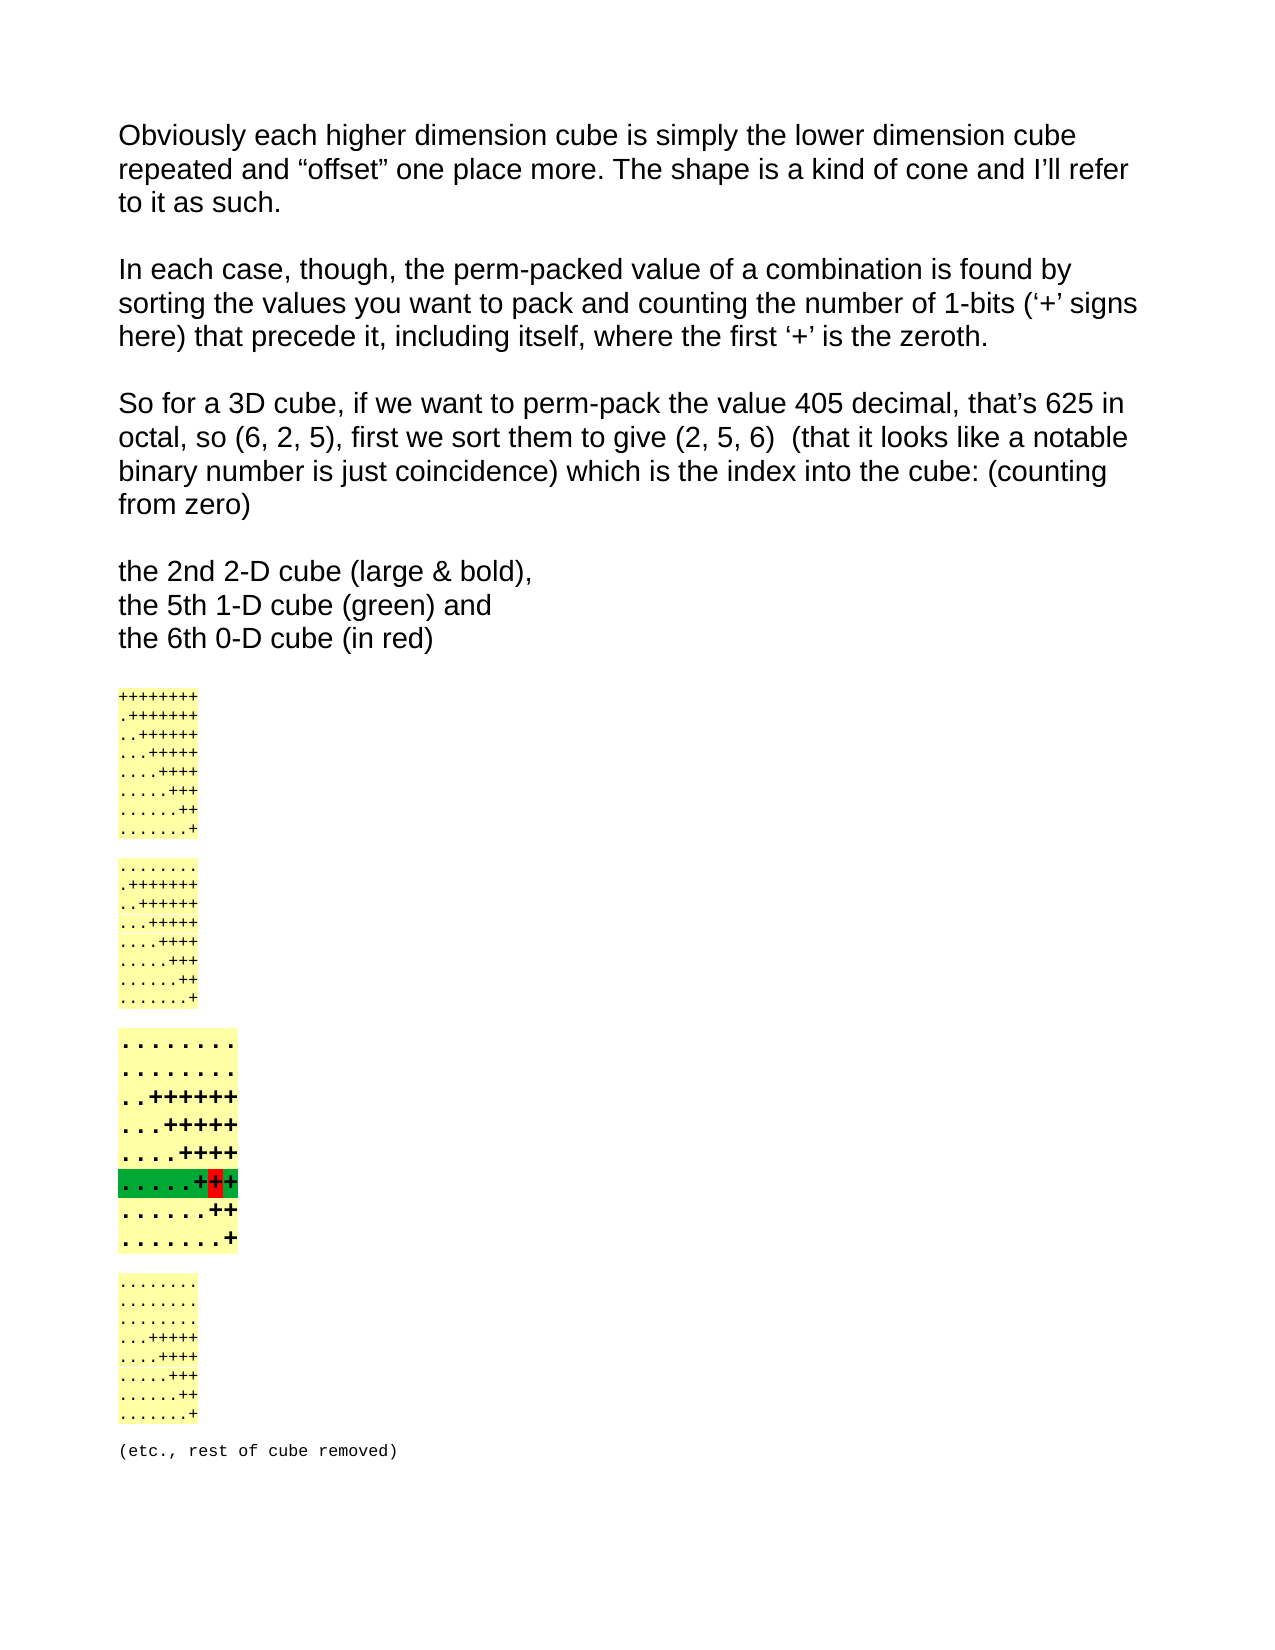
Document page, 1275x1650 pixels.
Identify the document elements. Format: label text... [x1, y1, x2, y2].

text ....++++ [118, 1141, 1157, 1169]
text ...+++++ [118, 1113, 1157, 1141]
text ......++ [118, 1386, 1157, 1405]
text .......+ [118, 990, 1157, 1009]
text ........ [118, 1056, 1157, 1084]
text (etc., rest of cube removed) [118, 1443, 1157, 1462]
text ........ [118, 1028, 1157, 1056]
text ..++++++ [118, 1084, 1157, 1113]
text .....+++ [118, 952, 1157, 971]
text ..++++++ [118, 726, 1157, 745]
text In each case, though, the perm-packed value of a combination is found by sorting the values you want to pack and counting the number of 1-bits (‘+’ signs here) that precede it, including itself, where the first ‘+’ is the zeroth. [118, 252, 1157, 353]
text So for a 3D cube, if we want to perm-pack the value 405 decimal, that’s 625 in octal, so (6, 2, 5), first we sort them to give (2, 5, 6) (that it looks like a notable binary number is just coincidence) which is the index into the cube: (counting from zero) [118, 386, 1157, 521]
text .....+++ [118, 1169, 1157, 1198]
text .+++++++ [118, 707, 1157, 726]
text ....++++ [118, 933, 1157, 952]
text .......+ [118, 1405, 1157, 1424]
text ...+++++ [118, 1330, 1157, 1349]
text the 2nd 2-D cube (large & bold), [118, 554, 1157, 588]
text ......++ [118, 801, 1157, 820]
text .......+ [118, 820, 1157, 839]
text ........ [118, 1311, 1157, 1330]
text ........ [118, 858, 1157, 877]
text ........ [118, 1292, 1157, 1311]
text .......+ [118, 1226, 1157, 1254]
text ....++++ [118, 1349, 1157, 1367]
text the 5th 1-D cube (green) and [118, 588, 1157, 621]
text ......++ [118, 1198, 1157, 1226]
text the 6th 0-D cube (in red) [118, 621, 1157, 655]
text .+++++++ [118, 877, 1157, 896]
text ..++++++ [118, 896, 1157, 914]
text .....+++ [118, 783, 1157, 801]
text ........ [118, 1273, 1157, 1292]
text .....+++ [118, 1367, 1157, 1386]
text ....++++ [118, 764, 1157, 783]
text Obviously each higher dimension cube is simply the lower dimension cube repeated and “offset” one place more. The shape is a kind of cone and I’ll refer to it as such. [118, 118, 1157, 219]
text ...+++++ [118, 914, 1157, 933]
text ......++ [118, 971, 1157, 990]
text ++++++++ [118, 688, 1157, 707]
text ...+++++ [118, 745, 1157, 764]
